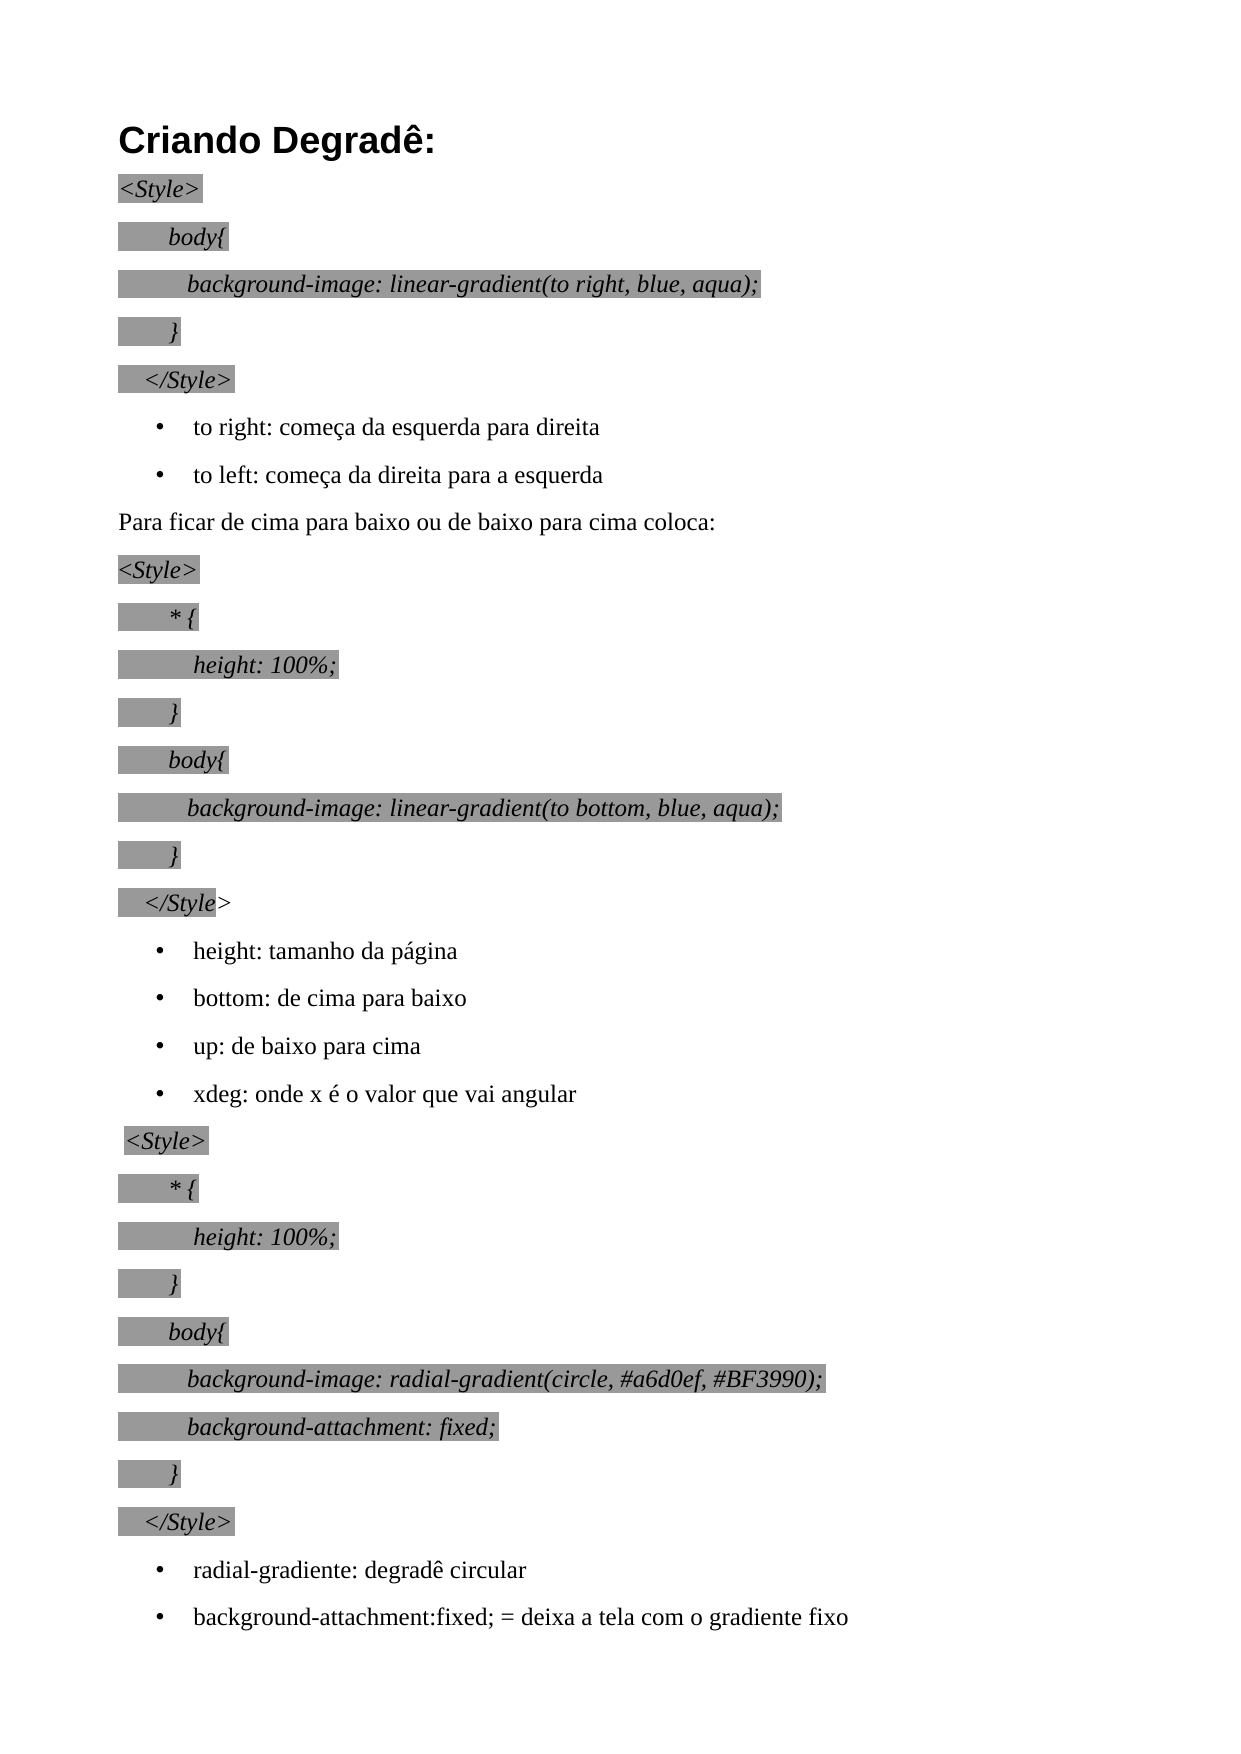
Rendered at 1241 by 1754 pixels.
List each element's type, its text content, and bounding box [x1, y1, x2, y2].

text background-attachment: fixed; [118, 1412, 1122, 1441]
text } [118, 317, 1122, 346]
text } [118, 1459, 1122, 1488]
text body{ [118, 222, 1122, 251]
text background-image: linear-gradient(to bottom, blue, aqua); [118, 793, 1122, 822]
text } [118, 1269, 1122, 1298]
text </Style> [118, 365, 1122, 393]
list height: tamanho da página [156, 936, 1122, 965]
text <Style> [118, 174, 1122, 203]
text background-image: radial-gradient(circle, #a6d0ef, #BF3990); [118, 1364, 1122, 1393]
text } [118, 841, 1122, 869]
text <Style> [118, 1126, 1122, 1155]
subtitle Criando Degradê: [118, 118, 1122, 162]
text * { [118, 603, 1122, 631]
list bottom: de cima para baixo [156, 983, 1122, 1012]
text </Style> [118, 888, 1122, 917]
list background-attachment:fixed; = deixa a tela com o gradiente fixo [156, 1602, 1122, 1631]
text background-image: linear-gradient(to right, blue, aqua); [118, 269, 1122, 298]
text Para ficar de cima para baixo ou de baixo para cima coloca: [118, 507, 1122, 536]
list to right: começa da esquerda para direita [156, 412, 1122, 441]
text body{ [118, 746, 1122, 774]
text } [118, 698, 1122, 727]
text body{ [118, 1317, 1122, 1346]
text </Style> [118, 1507, 1122, 1536]
text height: 100%; [118, 1222, 1122, 1250]
list radial-gradiente: degradê circular [156, 1555, 1122, 1583]
text <Style> [118, 555, 1122, 584]
list to left: começa da direita para a esquerda [156, 460, 1122, 489]
text * { [118, 1174, 1122, 1203]
list xdeg: onde x é o valor que vai angular [156, 1079, 1122, 1107]
list up: de baixo para cima [156, 1031, 1122, 1060]
text height: 100%; [118, 650, 1122, 679]
